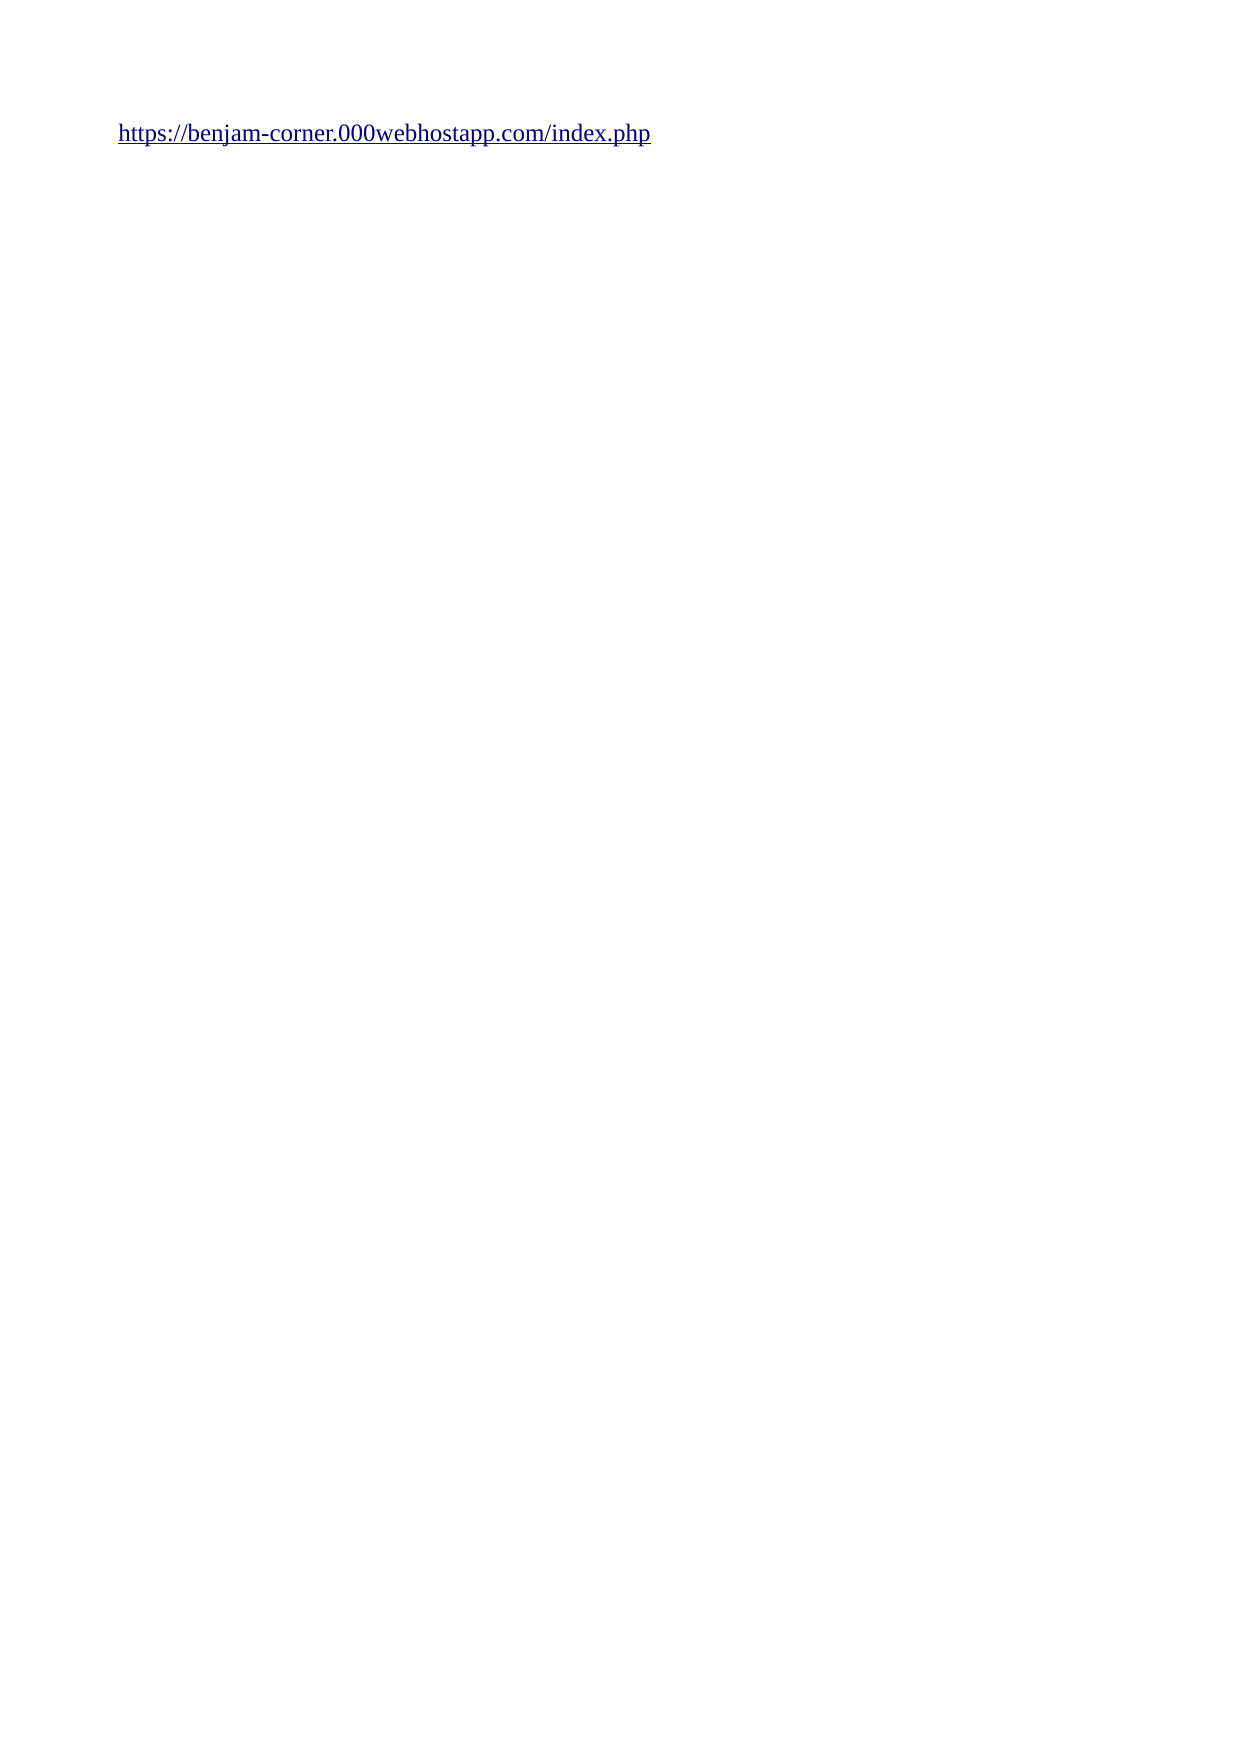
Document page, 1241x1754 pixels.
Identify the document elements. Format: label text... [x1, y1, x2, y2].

text https://benjam-corner.000webhostapp.com/index.php [118, 118, 1122, 147]
